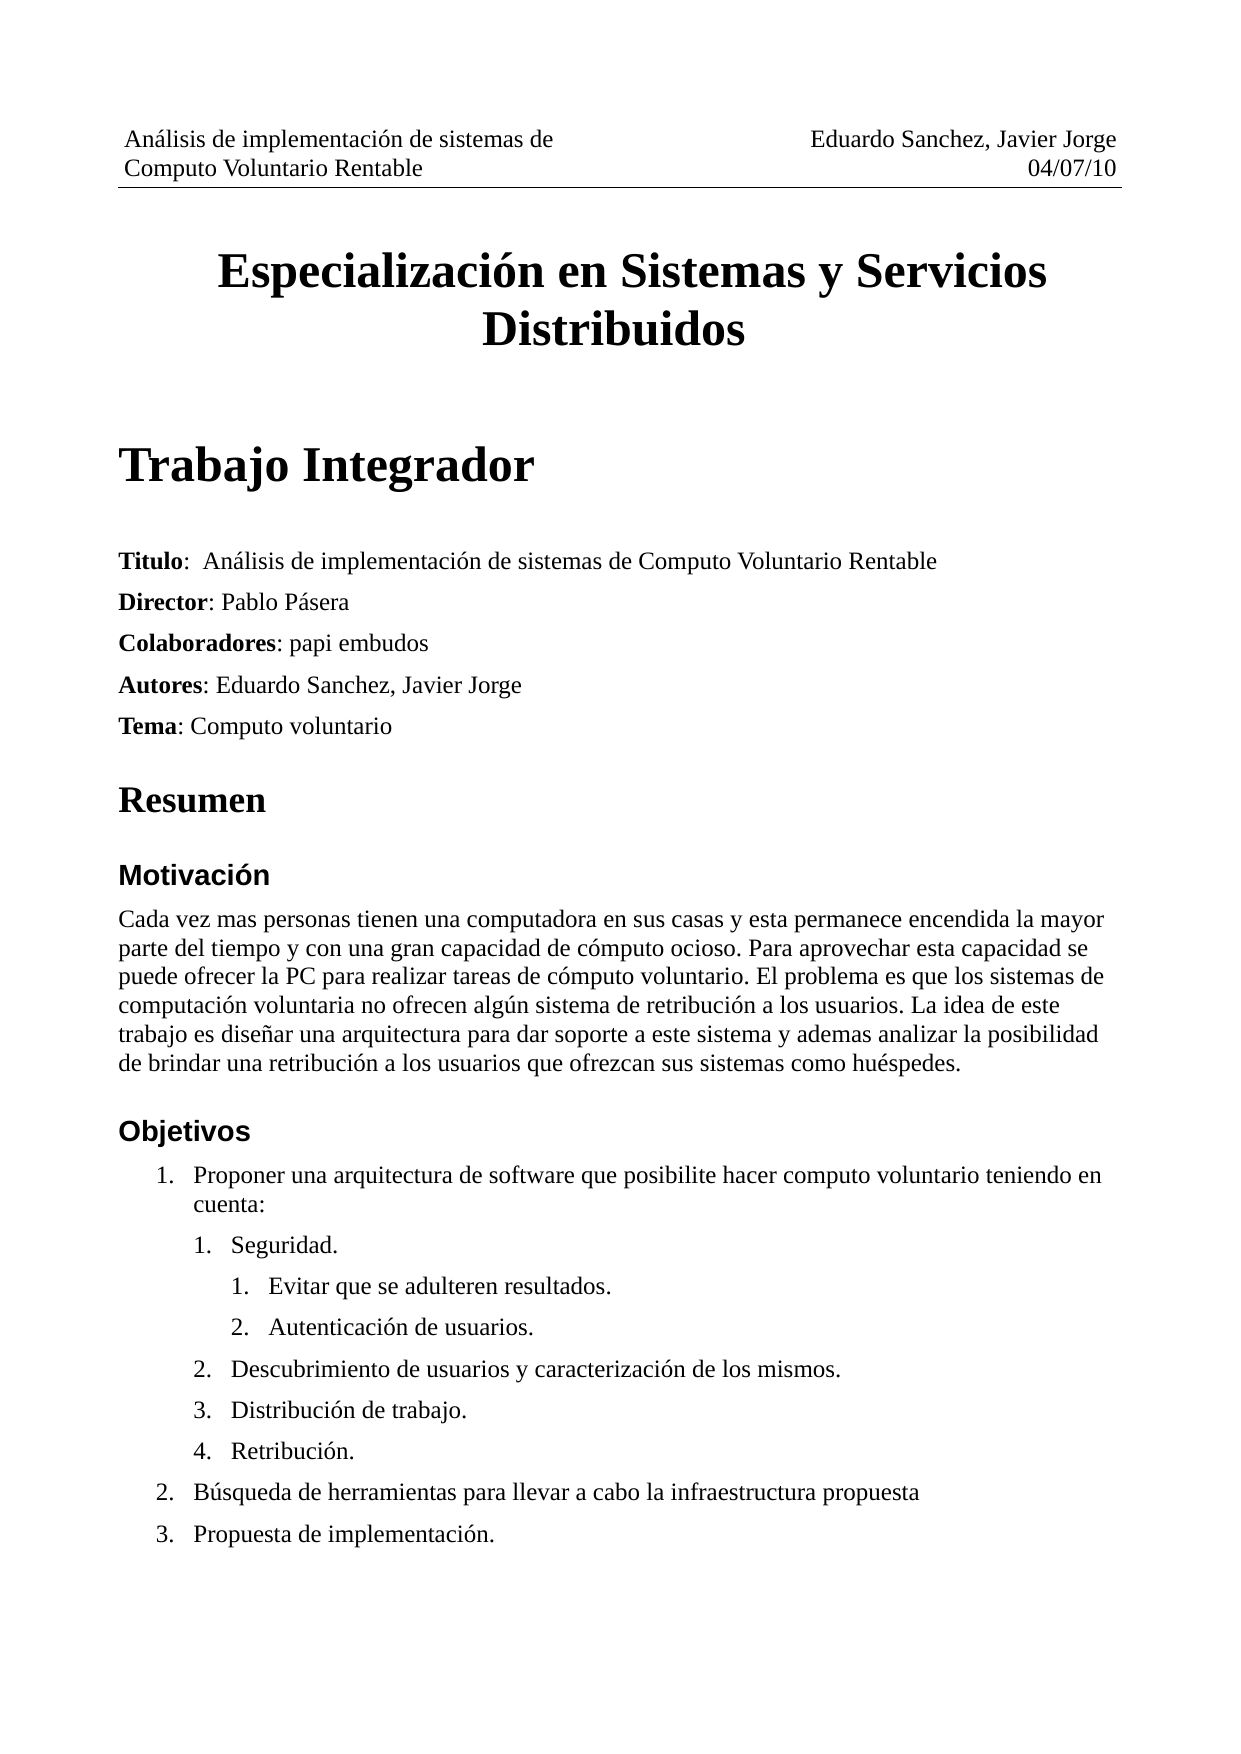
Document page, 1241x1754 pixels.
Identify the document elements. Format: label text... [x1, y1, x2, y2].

subtitle Motivación [118, 858, 1122, 891]
list Propuesta de implementación. [156, 1519, 1122, 1547]
list Búsqueda de herramientas para llevar a cabo la infraestructura propuesta [156, 1477, 1122, 1506]
list Evitar que se adulteren resultados. [231, 1271, 1122, 1300]
list Autenticación de usuarios. [231, 1312, 1122, 1341]
text Autores: Eduardo Sanchez, Javier Jorge [118, 670, 1122, 698]
text Cada vez mas personas tienen una computadora en sus casas y esta permanece encendida la mayor parte del tiempo y con una gran capacidad de cómputo ocioso. Para aprovechar esta capacidad se puede ofrecer la PC para realizar tareas de cómputo voluntario. El problema es que los sistemas de computación voluntaria no ofrecen algún sistema de retribución a los usuarios. La idea de este trabajo es diseñar una arquitectura para dar soporte a este sistema y ademas analizar la posibilidad de brindar una retribución a los usuarios que ofrezcan sus sistemas como huéspedes. [118, 904, 1122, 1076]
subtitle Trabajo Integrador [118, 435, 1122, 492]
text Colaboradores: papi embudos [118, 628, 1122, 657]
subtitle Especialización en Sistemas y Servicios Distribuidos [118, 241, 1122, 356]
list Distribución de trabajo. [193, 1395, 1122, 1424]
text Tema: Computo voluntario [118, 711, 1122, 740]
list Descubrimiento de usuarios y caracterización de los mismos. [193, 1354, 1122, 1382]
text Titulo: Análisis de implementación de sistemas de Computo Voluntario Rentable [118, 546, 1122, 575]
subtitle Resumen [118, 777, 1122, 820]
list Seguridad. [193, 1230, 1122, 1259]
list Retribución. [193, 1436, 1122, 1465]
subtitle Objetivos [118, 1114, 1122, 1147]
list Proponer una arquitectura de software que posibilite hacer computo voluntario teniendo en cuenta: [156, 1160, 1122, 1217]
text Director: Pablo Pásera [118, 587, 1122, 616]
